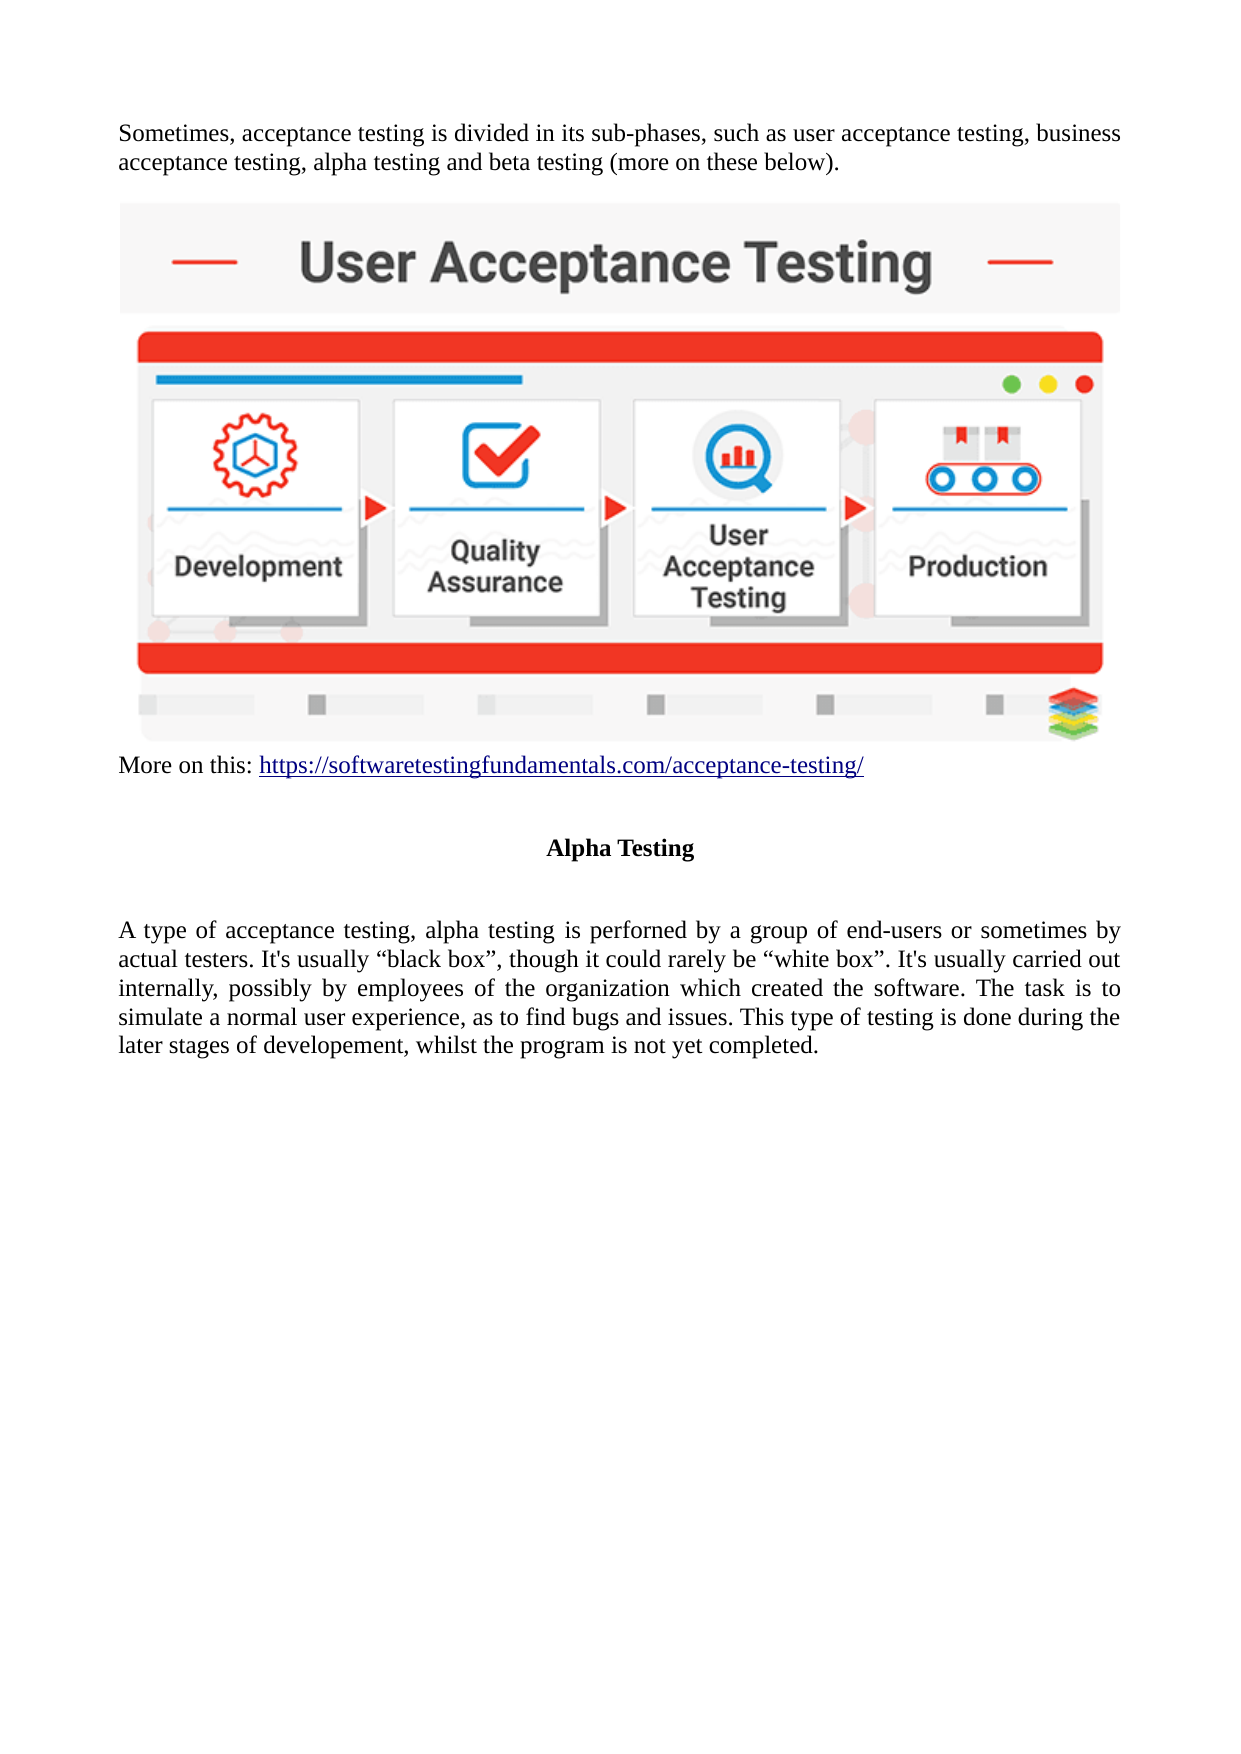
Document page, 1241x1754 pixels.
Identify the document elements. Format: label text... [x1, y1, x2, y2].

text Sometimes, acceptance testing is divided in its sub-phases, such as user acceptance testing, business acceptance testing, alpha testing and beta testing (more on these below). [118, 118, 1122, 176]
text Alpha Testing [118, 833, 1122, 862]
text More on this: https://softwaretestingfundamentals.com/acceptance-testing/ [118, 188, 1122, 779]
text A type of acceptance testing, alpha testing is perforned by a group of end-users or sometimes by actual testers. It's usually “black box”, though it could rarely be “white box”. It's usually carried out internally, possibly by employees of the organization which created the software. The task is to simulate a normal user experience, as to find bugs and issues. This type of testing is done during the later stages of developement, whilst the program is not yet completed. [118, 916, 1122, 1059]
picture [120, 188, 1121, 751]
